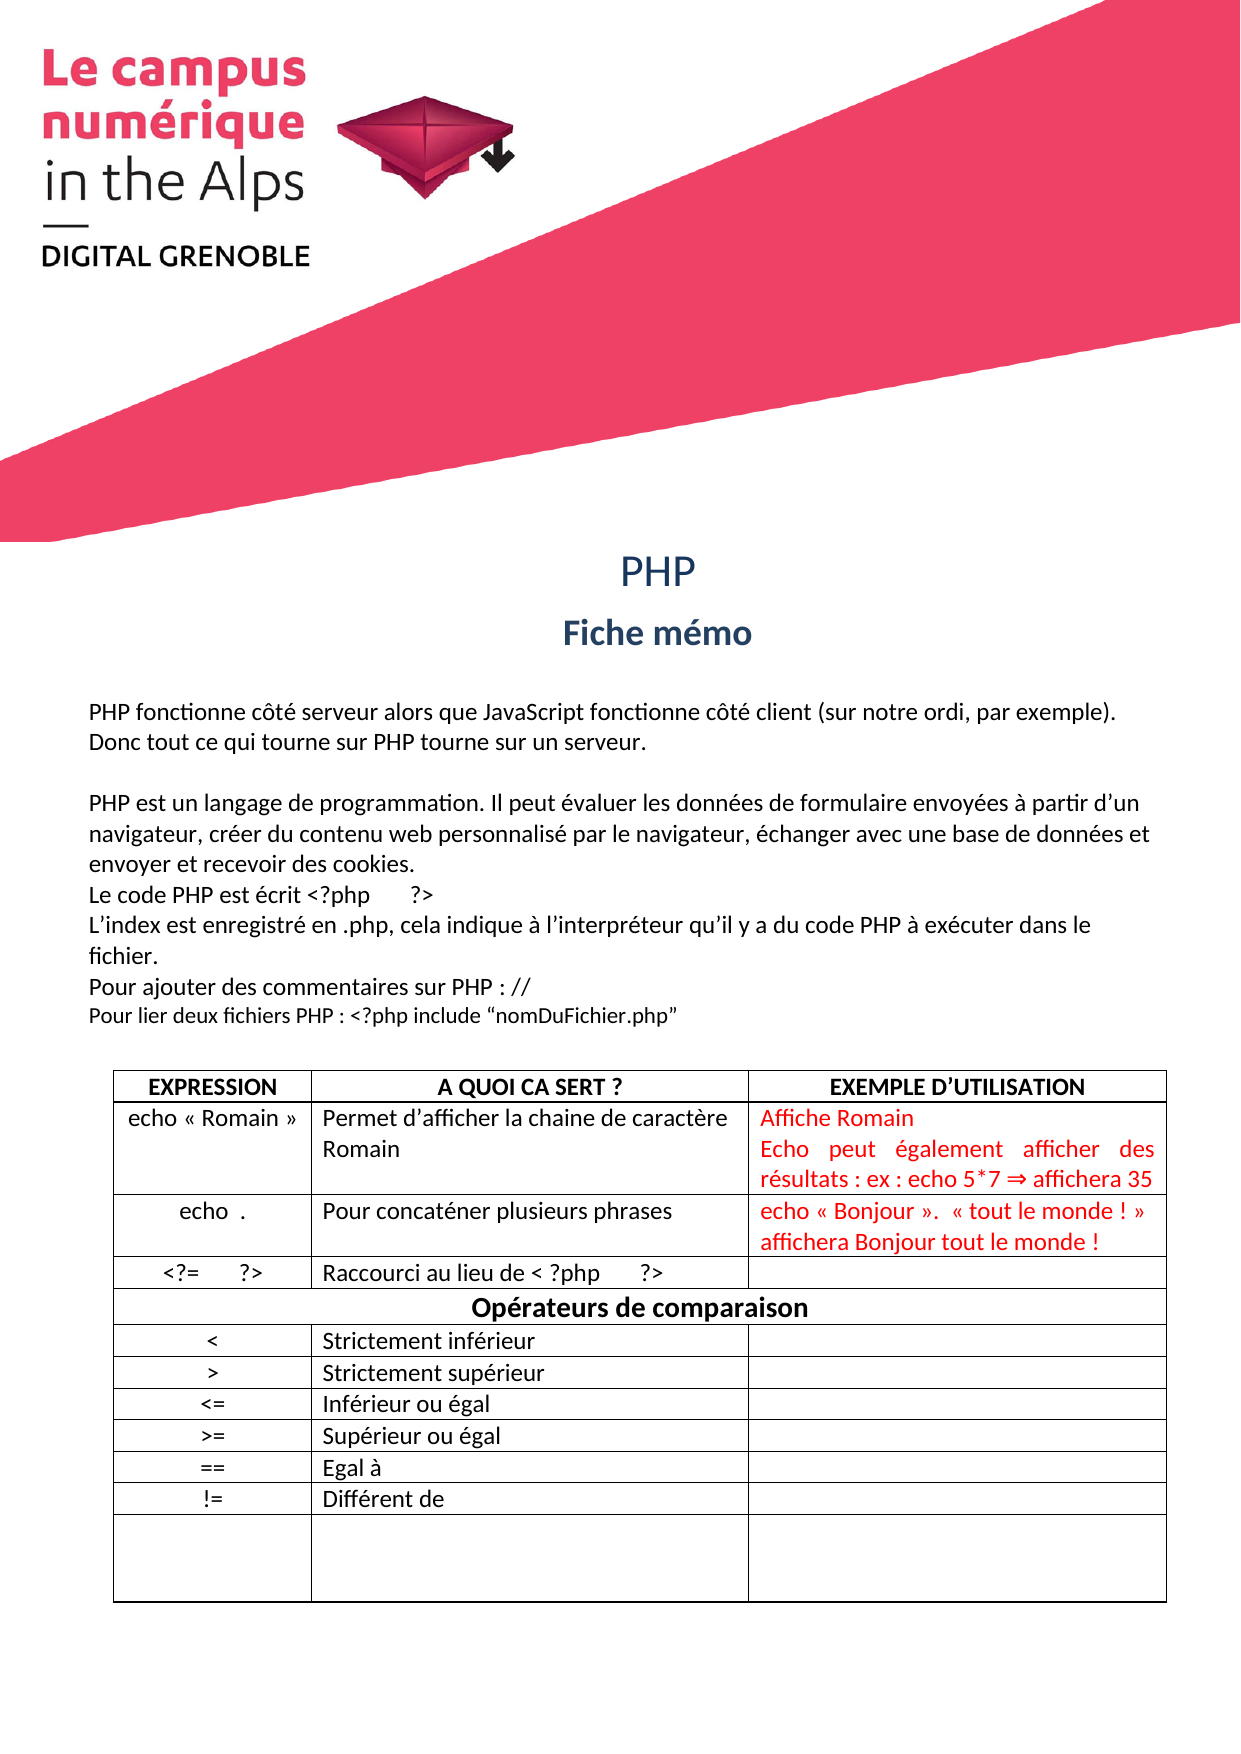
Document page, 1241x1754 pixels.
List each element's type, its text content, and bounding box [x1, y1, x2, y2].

table_cell == [114, 1452, 311, 1482]
table_cell echo « Romain » [114, 1103, 311, 1194]
table_cell Permet d’afficher la chaine de caractère Romain [312, 1103, 748, 1194]
table_cell > [114, 1357, 311, 1387]
text Le code PHP est écrit <?php ?> [88, 879, 1152, 909]
table_cell < [114, 1325, 311, 1356]
table_cell [749, 1452, 1166, 1482]
table_header A QUOI CA SERT ? [312, 1071, 748, 1101]
table_cell <= [114, 1389, 311, 1419]
table_cell != [114, 1483, 311, 1514]
table_cell [749, 1325, 1166, 1356]
table_cell Egal à [312, 1452, 748, 1482]
text Fiche mémo [88, 609, 1152, 655]
table_cell Opérateurs de comparaison [114, 1289, 1166, 1324]
table_cell Différent de [312, 1483, 748, 1514]
table_cell [114, 1515, 311, 1601]
table_header EXPRESSION [114, 1071, 311, 1101]
table_cell Supérieur ou égal [312, 1420, 748, 1451]
table_cell echo « Bonjour ». « tout le monde ! » affichera Bonjour tout le monde ! [749, 1195, 1166, 1256]
table_cell <?= ?> [114, 1257, 311, 1288]
table_cell Raccourci au lieu de < ?php ?> [312, 1257, 748, 1288]
table_cell [312, 1515, 748, 1601]
table_cell [749, 1357, 1166, 1387]
table_cell [749, 1420, 1166, 1451]
table_cell >= [114, 1420, 311, 1451]
text Pour ajouter des commentaires sur PHP : // [88, 971, 1152, 1001]
table_cell [749, 1483, 1166, 1514]
table_cell Pour concaténer plusieurs phrases [312, 1195, 748, 1256]
table_cell Inférieur ou égal [312, 1389, 748, 1419]
text L’index est enregistré en .php, cela indique à l’interpréteur qu’il y a du code PHP à exécuter dans le fichier. [88, 909, 1152, 971]
table_header EXEMPLE D’UTILISATION [749, 1071, 1166, 1101]
text Donc tout ce qui tourne sur PHP tourne sur un serveur. [88, 726, 1152, 757]
table_cell Strictement supérieur [312, 1357, 748, 1387]
picture [0, 0, 1240, 542]
table_cell [749, 1515, 1166, 1601]
table_cell Strictement inférieur [312, 1325, 748, 1356]
table_cell [749, 1257, 1166, 1288]
text PHP est un langage de programmation. Il peut évaluer les données de formulaire envoyées à partir d’un navigateur, créer du contenu web personnalisé par le navigateur, échanger avec une base de données et envoyer et recevoir des cookies. [88, 787, 1152, 879]
table_cell Affiche Romain Echo peut également afficher des résultats : ex : echo 5*7 ⇒ affichera 35 [749, 1103, 1166, 1194]
text Pour lier deux fichiers PHP : <?php include “nomDuFichier.php” [88, 1001, 1152, 1029]
table_cell echo . [114, 1195, 311, 1256]
text PHP [163, 542, 1152, 598]
table_cell [749, 1389, 1166, 1419]
text PHP fonctionne côté serveur alors que JavaScript fonctionne côté client (sur notre ordi, par exemple). [88, 696, 1152, 726]
